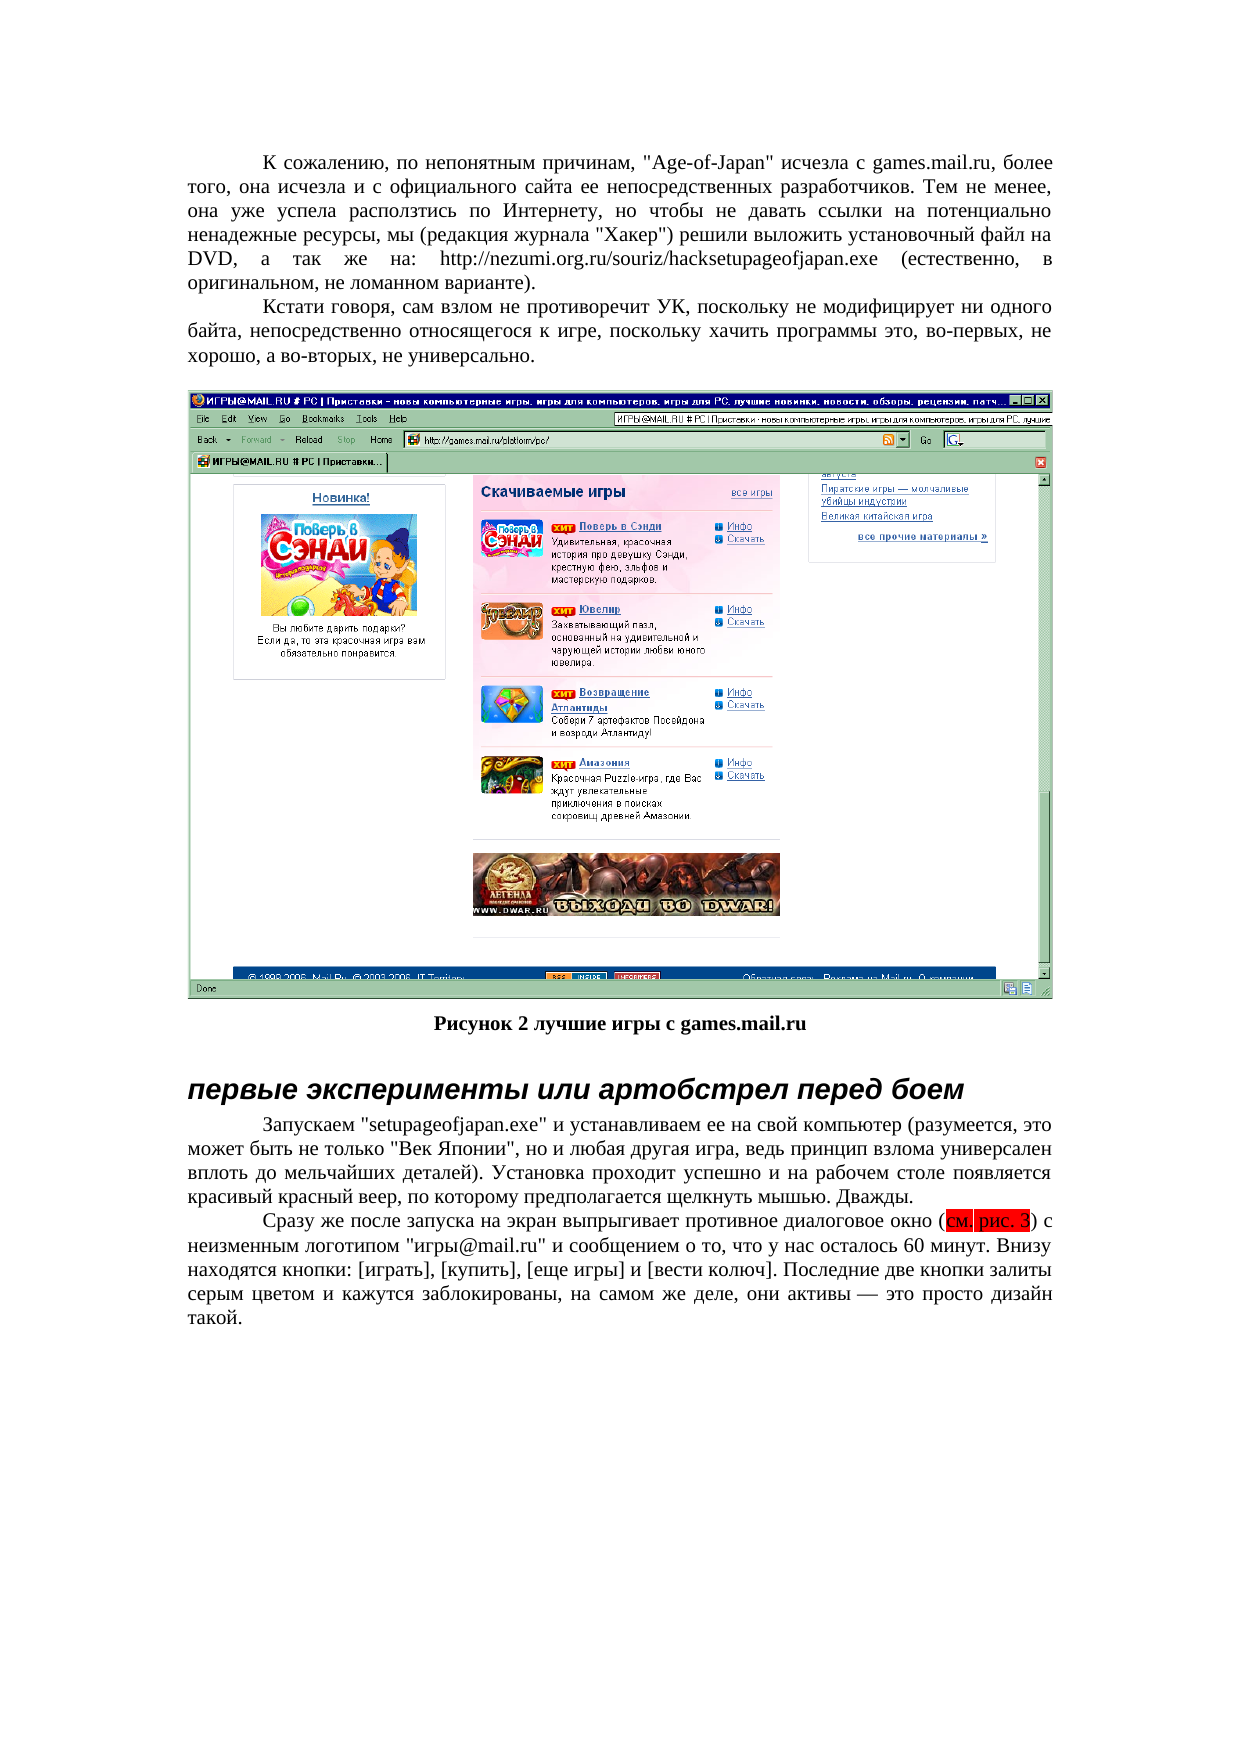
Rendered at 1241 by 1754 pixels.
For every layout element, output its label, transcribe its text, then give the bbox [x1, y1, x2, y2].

text Сразу же после запуска на экран выпрыгивает противное диалоговое окно (см. рис. 3) с неизменным логотипом "игры@mail.ru" и сообщением о то, что у нас осталось 60 минут. Внизу находятся кнопки: [играть], [купить], [еще игры] и [вести колюч]. Последние две кнопки залиты серым цветом и кажутся заблокированы, на самом же деле, они активы — это просто дизайн такой. [187, 1208, 1053, 1329]
text Кстати говоря, сам взлом не противоречит УК, поскольку не модифицирует ни одного байта, непосредственно относящегося к игре, поскольку хачить программы это, во-первых, не хорошо, а во-вторых, не универсально. [187, 294, 1053, 367]
picture [187, 390, 1053, 999]
subtitle первые эксперименты или артобстрел перед боем [187, 1072, 1053, 1106]
text Рисунок 2 лучшие игры с games.mail.ru [187, 1011, 1053, 1035]
text Запускаем "setupageofjapan.exe" и устанавливаем ее на свой компьютер (разумеется, это может быть не только "Век Японии", но и любая другая игра, ведь принцип взлома универсален вплоть до мельчайших деталей). Установка проходит успешно и на рабочем столе появляется красивый красный веер, по которому предполагается щелкнуть мышью. Дважды. [187, 1112, 1053, 1208]
text К сожалению, по непонятным причинам, "Age-of-Japan" исчезла с games.mail.ru, более того, она исчезла и с официального сайта ее непосредственных разработчиков. Тем не менее, она уже успела расползтись по Интернету, но чтобы не давать ссылки на потенциально ненадежные ресурсы, мы (редакция журнала "Хакер") решили выложить установочный файл на DVD, а так же на: http://nezumi.org.ru/souriz/hacksetupageofjapan.exe (естественно, в оригинальном, не ломанном варианте). [187, 150, 1053, 294]
